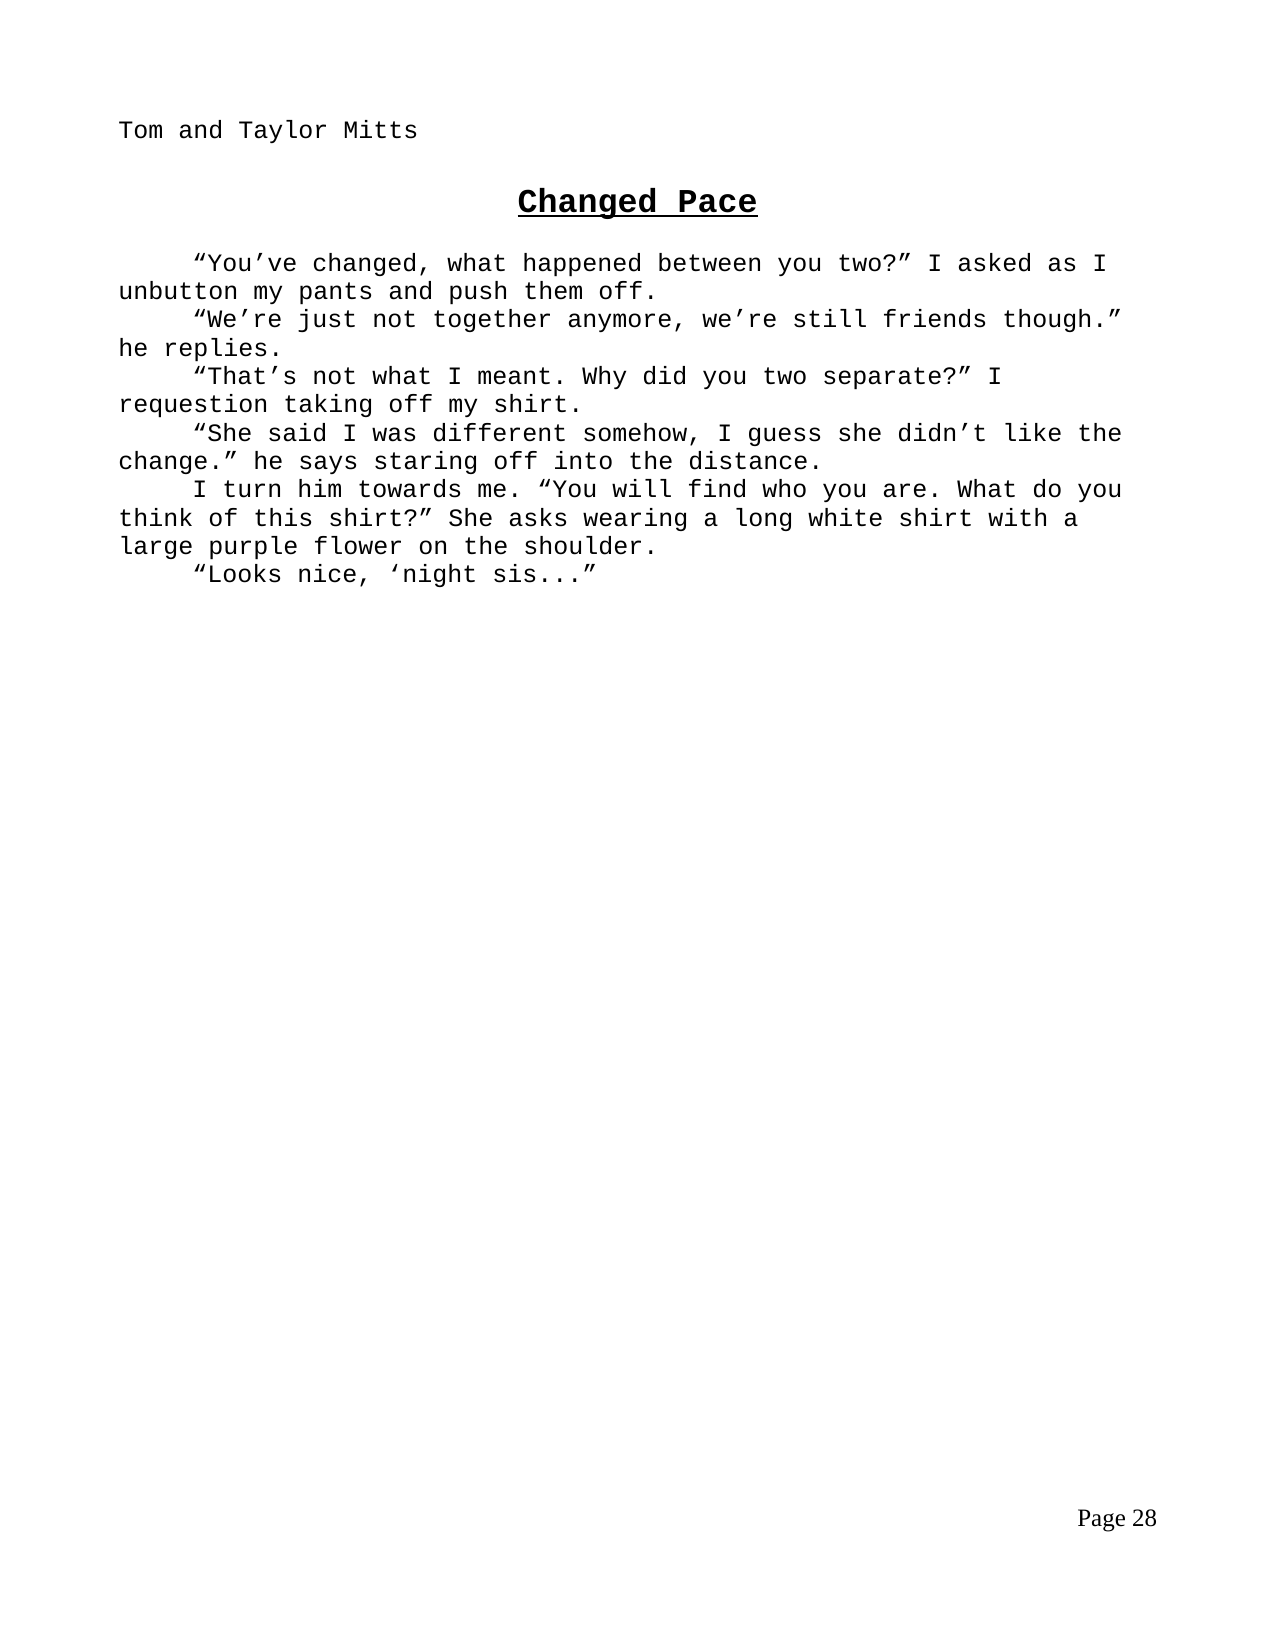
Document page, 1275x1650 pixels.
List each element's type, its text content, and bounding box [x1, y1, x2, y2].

text “She said I was different somehow, I guess she didn’t like the change.” he says staring off into the distance. [118, 420, 1157, 477]
text “That’s not what I meant. Why did you two separate?” I requestion taking off my shirt. [118, 364, 1157, 420]
text Tom and Taylor Mitts [118, 118, 1157, 146]
text “Looks nice, ‘night sis...” [118, 562, 1157, 590]
text “You’ve changed, what happened between you two?” I asked as I unbutton my pants and push them off. [118, 250, 1157, 307]
text Changed Pace [118, 184, 1157, 222]
text I turn him towards me. “You will find who you are. What do you think of this shirt?” She asks wearing a long white shirt with a large purple flower on the shoulder. [118, 477, 1157, 562]
text “We’re just not together anymore, we’re still friends though.” he replies. [118, 307, 1157, 364]
